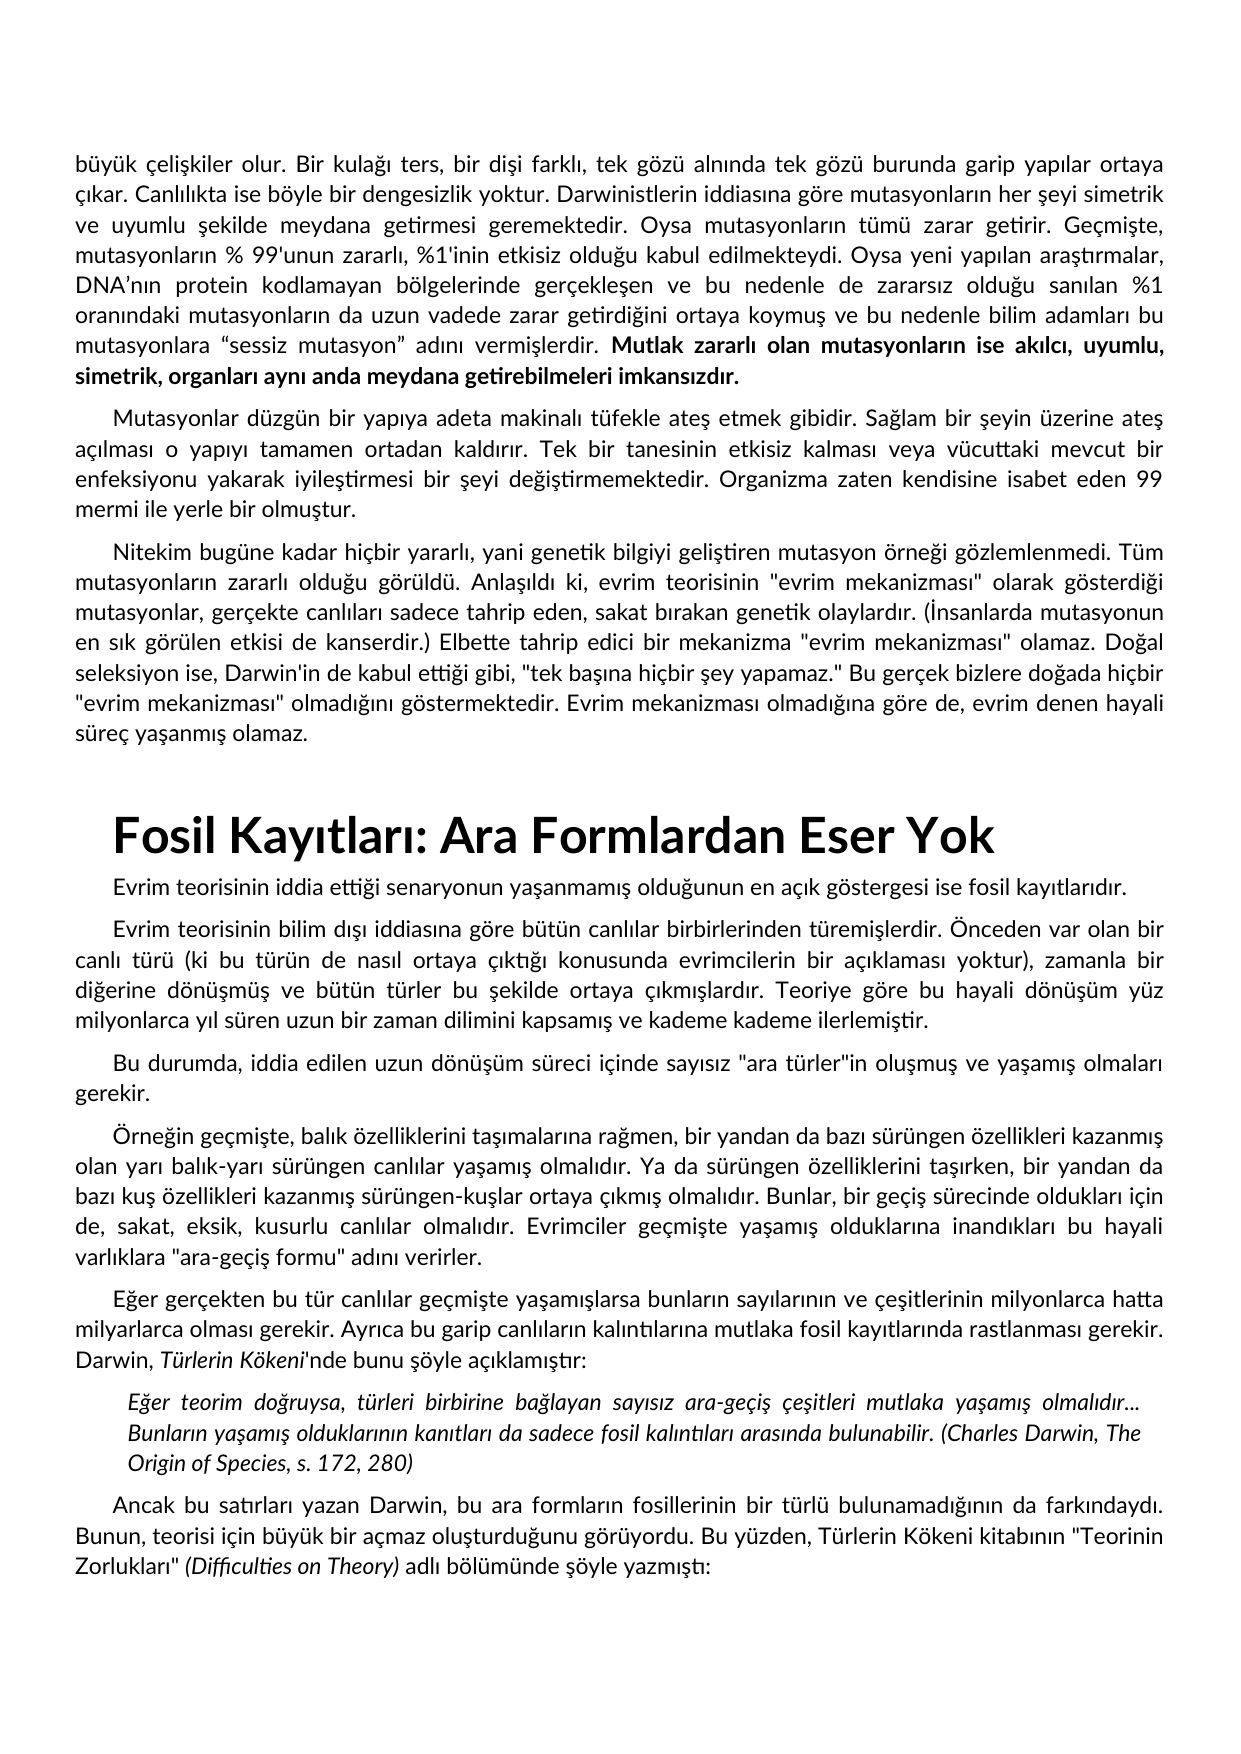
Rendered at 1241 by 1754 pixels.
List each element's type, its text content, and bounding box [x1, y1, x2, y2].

text Nitekim bugüne kadar hiçbir yararlı, yani genetik bilgiyi geliştiren mutasyon örneği gözlemlenmedi. Tüm mutasyonların zararlı olduğu görüldü. Anlaşıldı ki, evrim teorisinin "evrim mekanizması" olarak gösterdiği mutasyonlar, gerçekte canlıları sadece tahrip eden, sakat bırakan genetik olaylardır. (İnsanlarda mutasyonun en sık görülen etkisi de kanserdir.) Elbette tahrip edici bir mekanizma "evrim mekanizması" olamaz. Doğal seleksiyon ise, Darwin'in de kabul ettiği gibi, "tek başına hiçbir şey yapamaz." Bu gerçek bizlere doğada hiçbir "evrim mekanizması" olmadığını göstermektedir. Evrim mekanizması olmadığına göre de, evrim denen hayali süreç yaşanmış olamaz. [75, 537, 1165, 746]
text Ancak bu satırları yazan Darwin, bu ara formların fosillerinin bir türlü bulunamadığının da farkındaydı. Bunun, teorisi için büyük bir açmaz oluşturduğunu görüyordu. Bu yüzden, Türlerin Kökeni kitabının "Teorinin Zorlukları" (Difficulties on Theory) adlı bölümünde şöyle yazmıştı: [75, 1491, 1165, 1579]
text Bu durumda, iddia edilen uzun dönüşüm süreci içinde sayısız "ara türler"in oluşmuş ve yaşamış olmaları gerekir. [75, 1048, 1165, 1106]
text Eğer gerçekten bu tür canlılar geçmişte yaşamışlarsa bunların sayılarının ve çeşitlerinin milyonlarca hatta milyarlarca olması gerekir. Ayrıca bu garip canlıların kalıntılarına mutlaka fosil kayıtlarında rastlanması gerekir. Darwin, Türlerin Kökeni'nde bunu şöyle açıklamıştır: [75, 1285, 1165, 1373]
text büyük çelişkiler olur. Bir kulağı ters, bir dişi farklı, tek gözü alnında tek gözü burunda garip yapılar ortaya çıkar. Canlılıkta ise böyle bir dengesizlik yoktur. Darwinistlerin iddiasına göre mutasyonların her şeyi simetrik ve uyumlu şekilde meydana getirmesi geremektedir. Oysa mutasyonların tümü zarar getirir. Geçmişte, mutasyonların % 99'unun zararlı, %1'inin etkisiz olduğu kabul edilmekteydi. Oysa yeni yapılan araştırmalar, DNA’nın protein kodlamayan bölgelerinde gerçekleşen ve bu nedenle de zararsız olduğu sanılan %1 oranındaki mutasyonların da uzun vadede zarar getirdiğini ortaya koymuş ve bu nedenle bilim adamları bu mutasyonlara “sessiz mutasyon” adını vermişlerdir. Mutlak zararlı olan mutasyonların ise akılcı, uyumlu, simetrik, organları aynı anda meydana getirebilmeleri imkansızdır. [75, 150, 1165, 389]
text Eğer teorim doğruysa, türleri birbirine bağlayan sayısız ara-geçiş çeşitleri mutlaka yaşamış olmalıdır... Bunların yaşamış olduklarının kanıtları da sadece fosil kalıntıları arasında bulunabilir. (Charles Darwin, The Origin of Species, s. 172, 280) [127, 1388, 1143, 1476]
text Evrim teorisinin bilim dışı iddiasına göre bütün canlılar birbirlerinden türemişlerdir. Önceden var olan bir canlı türü (ki bu türün de nasıl ortaya çıktığı konusunda evrimcilerin bir açıklaması yoktur), zamanla bir diğerine dönüşmüş ve bütün türler bu şekilde ortaya çıkmışlardır. Teoriye göre bu hayali dönüşüm yüz milyonlarca yıl süren uzun bir zaman dilimini kapsamış ve kademe kademe ilerlemiştir. [75, 915, 1165, 1033]
text Mutasyonlar düzgün bir yapıya adeta makinalı tüfekle ateş etmek gibidir. Sağlam bir şeyin üzerine ateş açılması o yapıyı tamamen ortadan kaldırır. Tek bir tanesinin etkisiz kalması veya vücuttaki mevcut bir enfeksiyonu yakarak iyileştirmesi bir şeyi değiştirmemektedir. Organizma zaten kendisine isabet eden 99 mermi ile yerle bir olmuştur. [75, 404, 1165, 522]
text Evrim teorisinin iddia ettiği senaryonun yaşanmamış olduğunun en açık göstergesi ise fosil kayıtlarıdır. [75, 872, 1165, 900]
text Örneğin geçmişte, balık özelliklerini taşımalarına rağmen, bir yandan da bazı sürüngen özellikleri kazanmış olan yarı balık-yarı sürüngen canlılar yaşamış olmalıdır. Ya da sürüngen özelliklerini taşırken, bir yandan da bazı kuş özellikleri kazanmış sürüngen-kuşlar ortaya çıkmış olmalıdır. Bunlar, bir geçiş sürecinde oldukları için de, sakat, eksik, kusurlu canlılar olmalıdır. Evrimciler geçmişte yaşamış olduklarına inandıkları bu hayali varlıklara "ara-geçiş formu" adını verirler. [75, 1121, 1165, 1270]
subtitle Fosil Kayıtları: Ara Formlardan Eser Yok [112, 804, 1165, 864]
